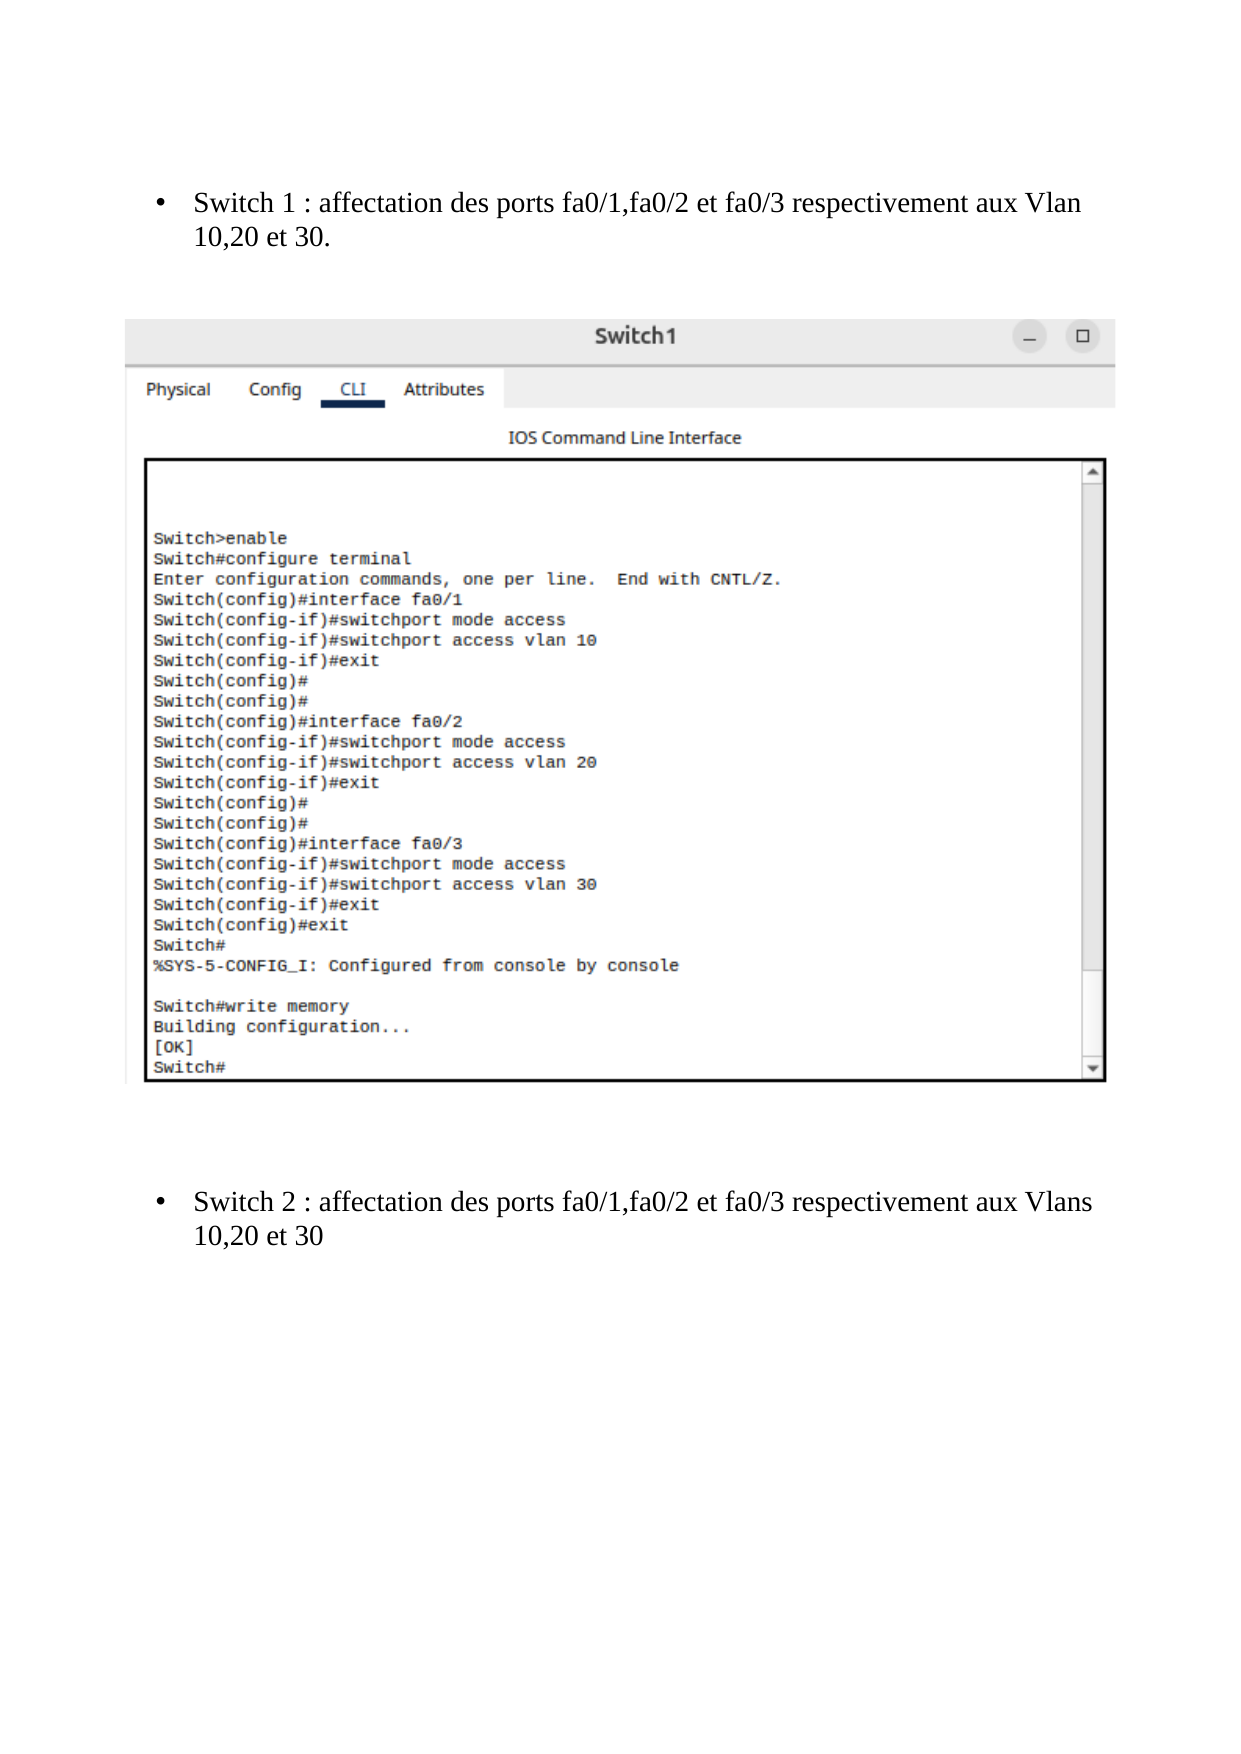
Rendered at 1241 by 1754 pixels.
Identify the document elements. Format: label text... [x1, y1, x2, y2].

list Switch 2 : affectation des ports fa0/1,fa0/2 et fa0/3 respectivement aux Vlans 10,20 et 30 [156, 1184, 1122, 1251]
list Switch 1 : affectation des ports fa0/1,fa0/2 et fa0/3 respectivement aux Vlan 10,20 et 30. [156, 185, 1122, 252]
picture [124, 319, 1116, 1084]
